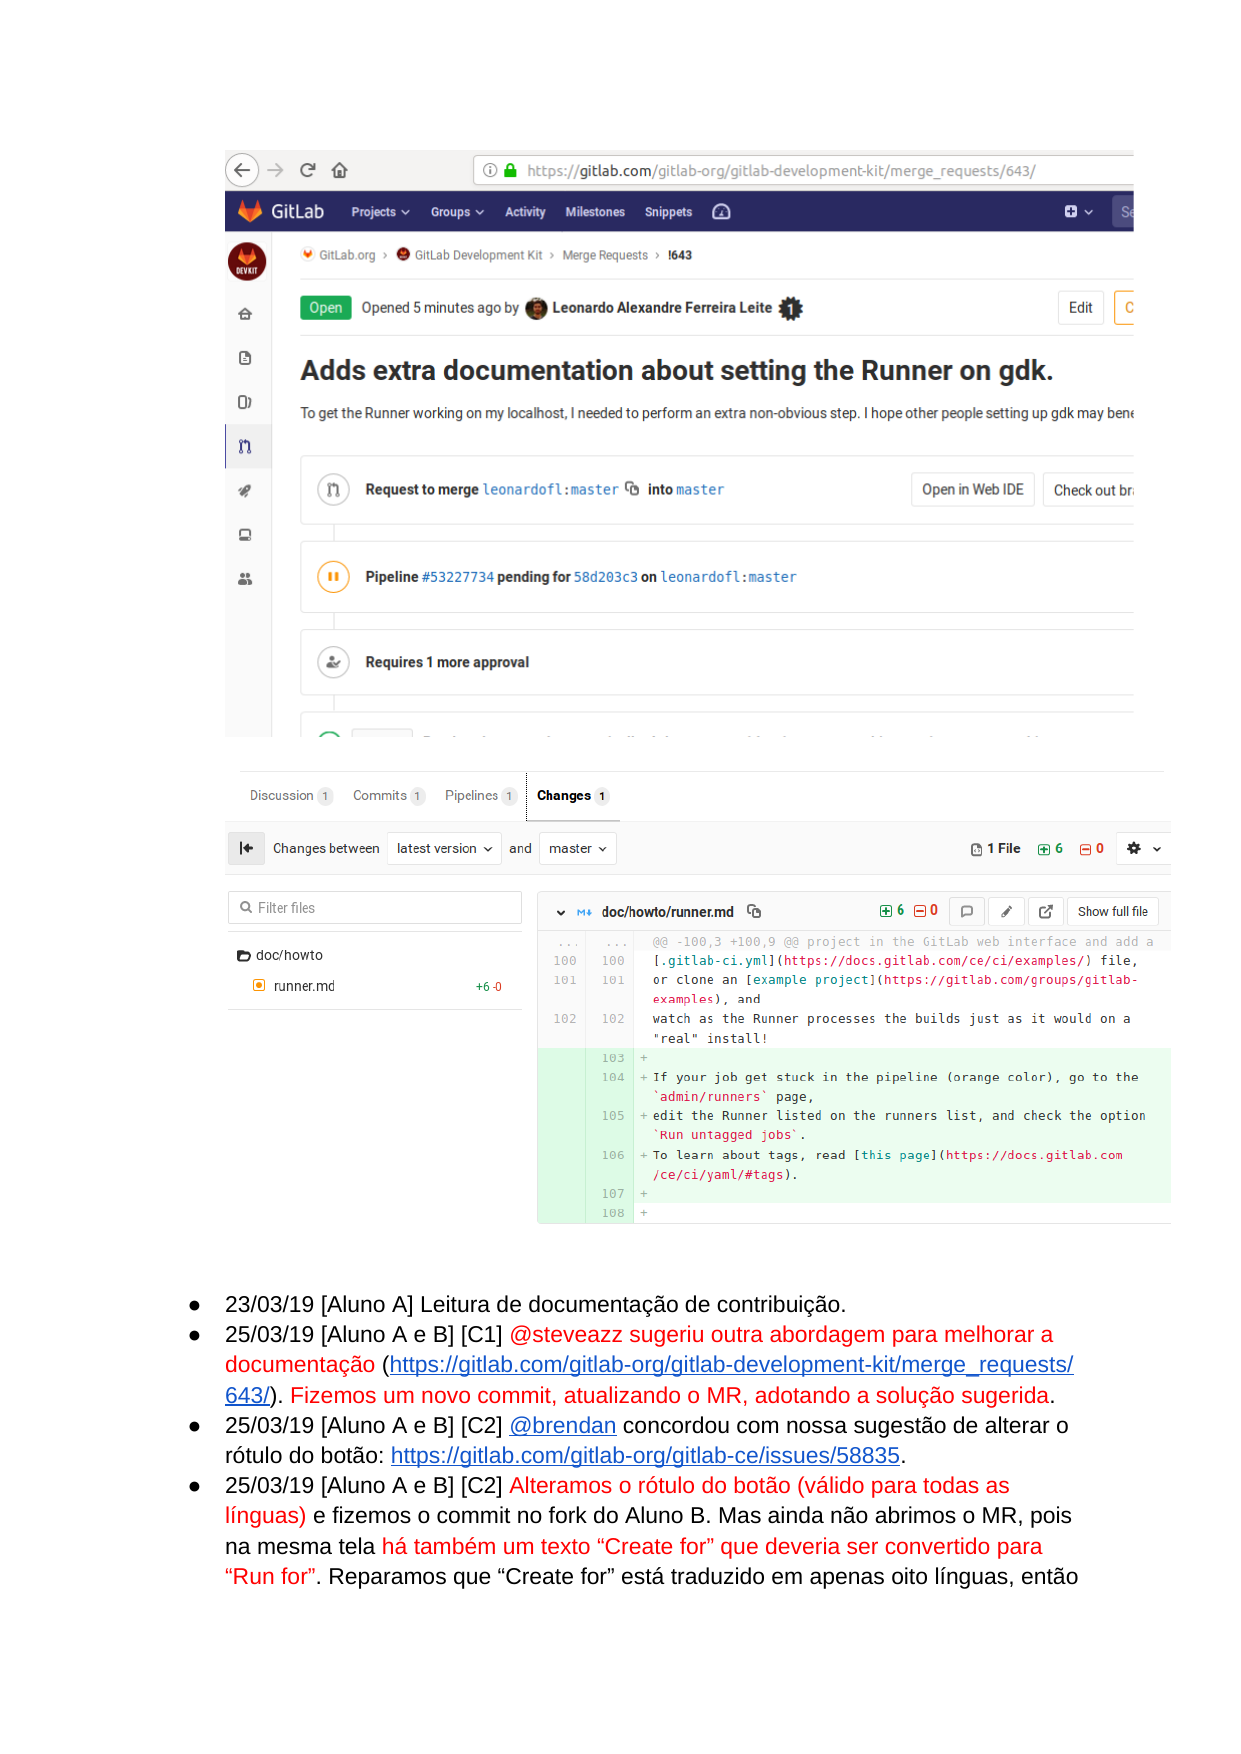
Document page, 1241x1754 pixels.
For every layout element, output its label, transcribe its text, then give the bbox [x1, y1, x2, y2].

picture [225, 150, 1134, 737]
list 23/03/19 [Aluno A] Leitura de documentação de contribuição. [187, 1291, 1090, 1317]
list 25/03/19 [Aluno A e B] [C2] Alteramos o rótulo do botão (válido para todas as línguas) e fizemos o commit no fork do Aluno B. Mas ainda não abrimos o MR, pois na mesma tela há também um texto “Create for” que deveria ser convertido para “Run for”. Reparamos que “Create for” está traduzido em apenas oito línguas, então [187, 1472, 1090, 1589]
list 25/03/19 [Aluno A e B] [C1] @steveazz sugeriu outra abordagem para melhorar a documentação (https://gitlab.com/gitlab-org/gitlab-development-kit/merge_requests/643/). Fizemos um novo commit, atualizando o MR, adotando a solução sugerida. [187, 1321, 1090, 1408]
picture [225, 770, 1171, 1287]
list 25/03/19 [Aluno A e B] [C2] @brendan concordou com nossa sugestão de alterar o rótulo do botão: https://gitlab.com/gitlab-org/gitlab-ce/issues/58835. [187, 1412, 1090, 1468]
